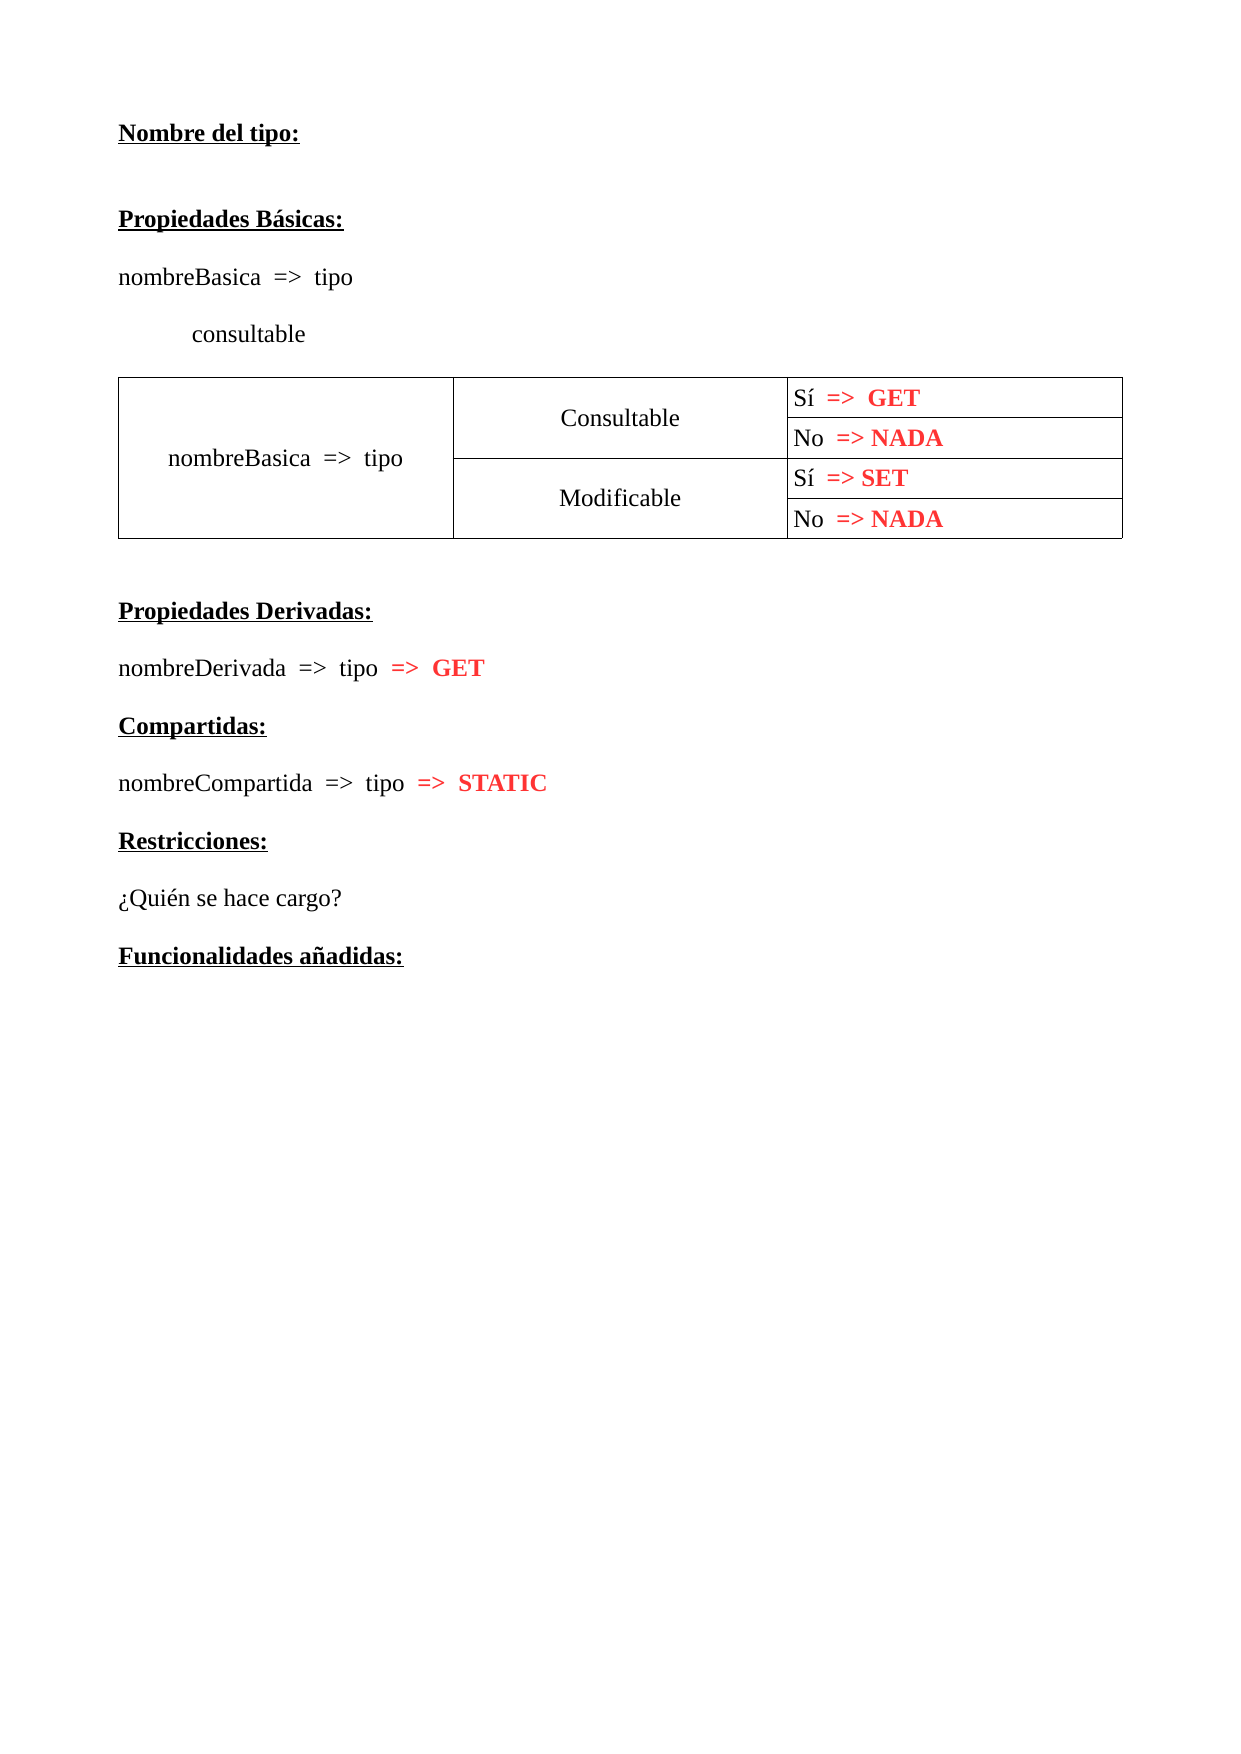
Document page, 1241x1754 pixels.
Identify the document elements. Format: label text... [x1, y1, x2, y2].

table_cell No => NADA [788, 418, 1122, 457]
table_cell No => NADA [788, 499, 1122, 538]
text Propiedades Derivadas: [118, 596, 1122, 624]
table_cell Modificable [454, 459, 787, 538]
text nombreBasica => tipo [118, 262, 1122, 291]
text consultable [118, 319, 1122, 348]
table_cell Sí => SET [788, 459, 1122, 498]
text ¿Quién se hace cargo? [118, 883, 1122, 912]
text Restricciones: [118, 826, 1122, 854]
text nombreCompartida => tipo => STATIC [118, 768, 1122, 797]
text Compartidas: [118, 711, 1122, 739]
text Funcionalidades añadidas: [118, 941, 1122, 969]
table_header Consultable [454, 378, 787, 457]
table_header nombreBasica => tipo [119, 378, 453, 538]
table_header Sí => GET [788, 378, 1122, 417]
text Nombre del tipo: [118, 118, 1122, 147]
text Propiedades Básicas: [118, 204, 1122, 233]
text nombreDerivada => tipo => GET [118, 653, 1122, 682]
